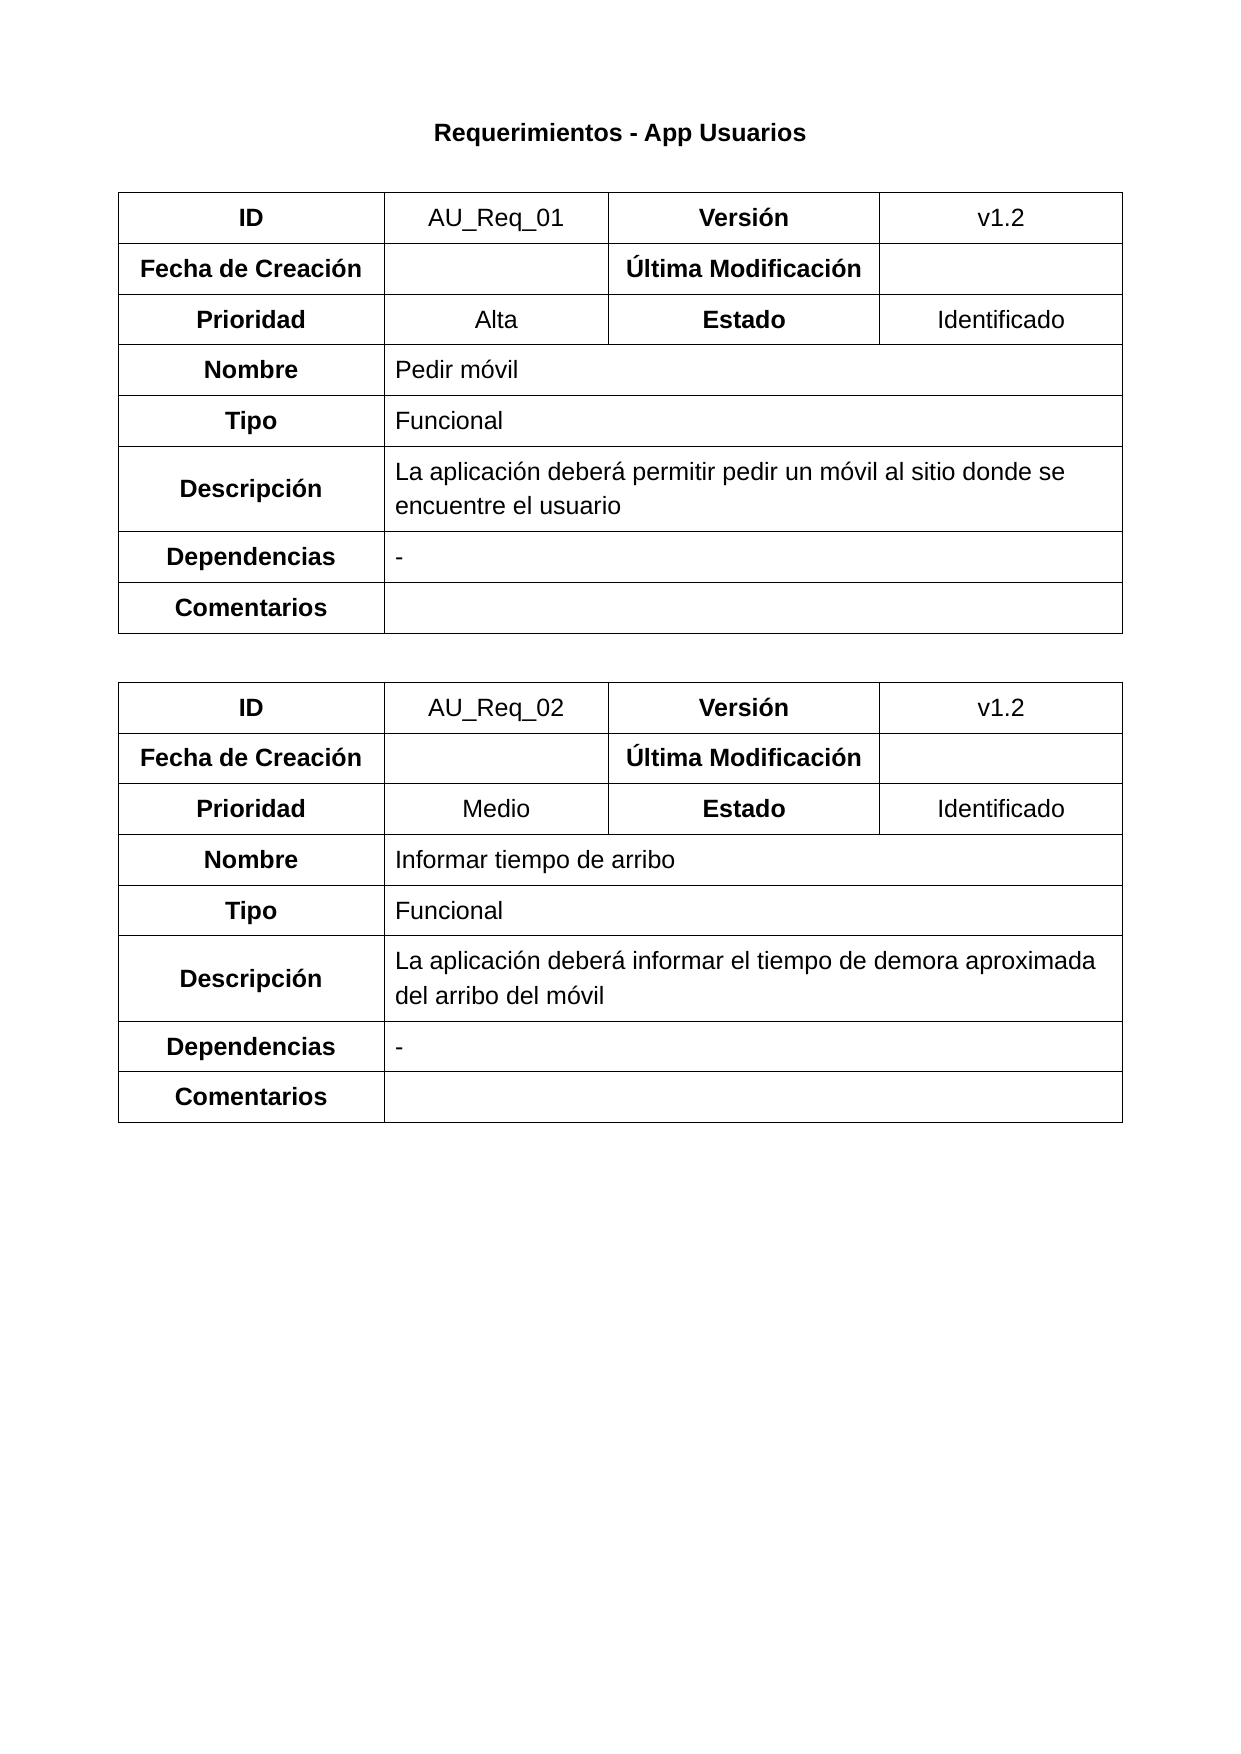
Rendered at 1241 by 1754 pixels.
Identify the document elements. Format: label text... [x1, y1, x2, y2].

table_cell Tipo [119, 396, 384, 446]
table_header ID [119, 193, 384, 243]
table_cell Estado [609, 784, 879, 834]
text Requerimientos - App Usuarios [118, 118, 1122, 147]
table_cell - [385, 1022, 1122, 1071]
table_cell Última Modificación [609, 244, 879, 294]
table_cell Fecha de Creación [119, 244, 384, 294]
table_cell - [385, 532, 1122, 582]
table_cell [880, 734, 1122, 783]
table_cell [880, 244, 1122, 294]
table_cell [385, 734, 608, 783]
table_cell Pedir móvil [385, 345, 1122, 395]
table_cell Nombre [119, 345, 384, 395]
table_cell La aplicación deberá permitir pedir un móvil al sitio donde se encuentre el usuario [385, 447, 1122, 531]
table_cell Dependencias [119, 1022, 384, 1071]
table_cell Descripción [119, 447, 384, 531]
table_header Versión [609, 193, 879, 243]
table_header v1.2 [880, 683, 1122, 732]
table_cell Dependencias [119, 532, 384, 582]
table_header v1.2 [880, 193, 1122, 243]
table_cell Tipo [119, 886, 384, 935]
table_cell Descripción [119, 936, 384, 1021]
table_header AU_Req_01 [385, 193, 608, 243]
table_cell Fecha de Creación [119, 734, 384, 783]
table_cell [385, 244, 608, 294]
table_cell Informar tiempo de arribo [385, 835, 1122, 884]
table_cell [385, 583, 1122, 632]
table_cell Prioridad [119, 784, 384, 834]
table_header Versión [609, 683, 879, 732]
table_cell Funcional [385, 886, 1122, 935]
table_cell Identificado [880, 295, 1122, 344]
table_cell Alta [385, 295, 608, 344]
table_header AU_Req_02 [385, 683, 608, 732]
table_cell Comentarios [119, 583, 384, 632]
table_cell Identificado [880, 784, 1122, 834]
table_cell La aplicación deberá informar el tiempo de demora aproximada del arribo del móvil [385, 936, 1122, 1021]
table_cell [385, 1072, 1122, 1122]
table_cell Prioridad [119, 295, 384, 344]
table_cell Última Modificación [609, 734, 879, 783]
table_cell Medio [385, 784, 608, 834]
table_cell Estado [609, 295, 879, 344]
table_cell Nombre [119, 835, 384, 884]
table_cell Comentarios [119, 1072, 384, 1122]
table_header ID [119, 683, 384, 732]
table_cell Funcional [385, 396, 1122, 446]
